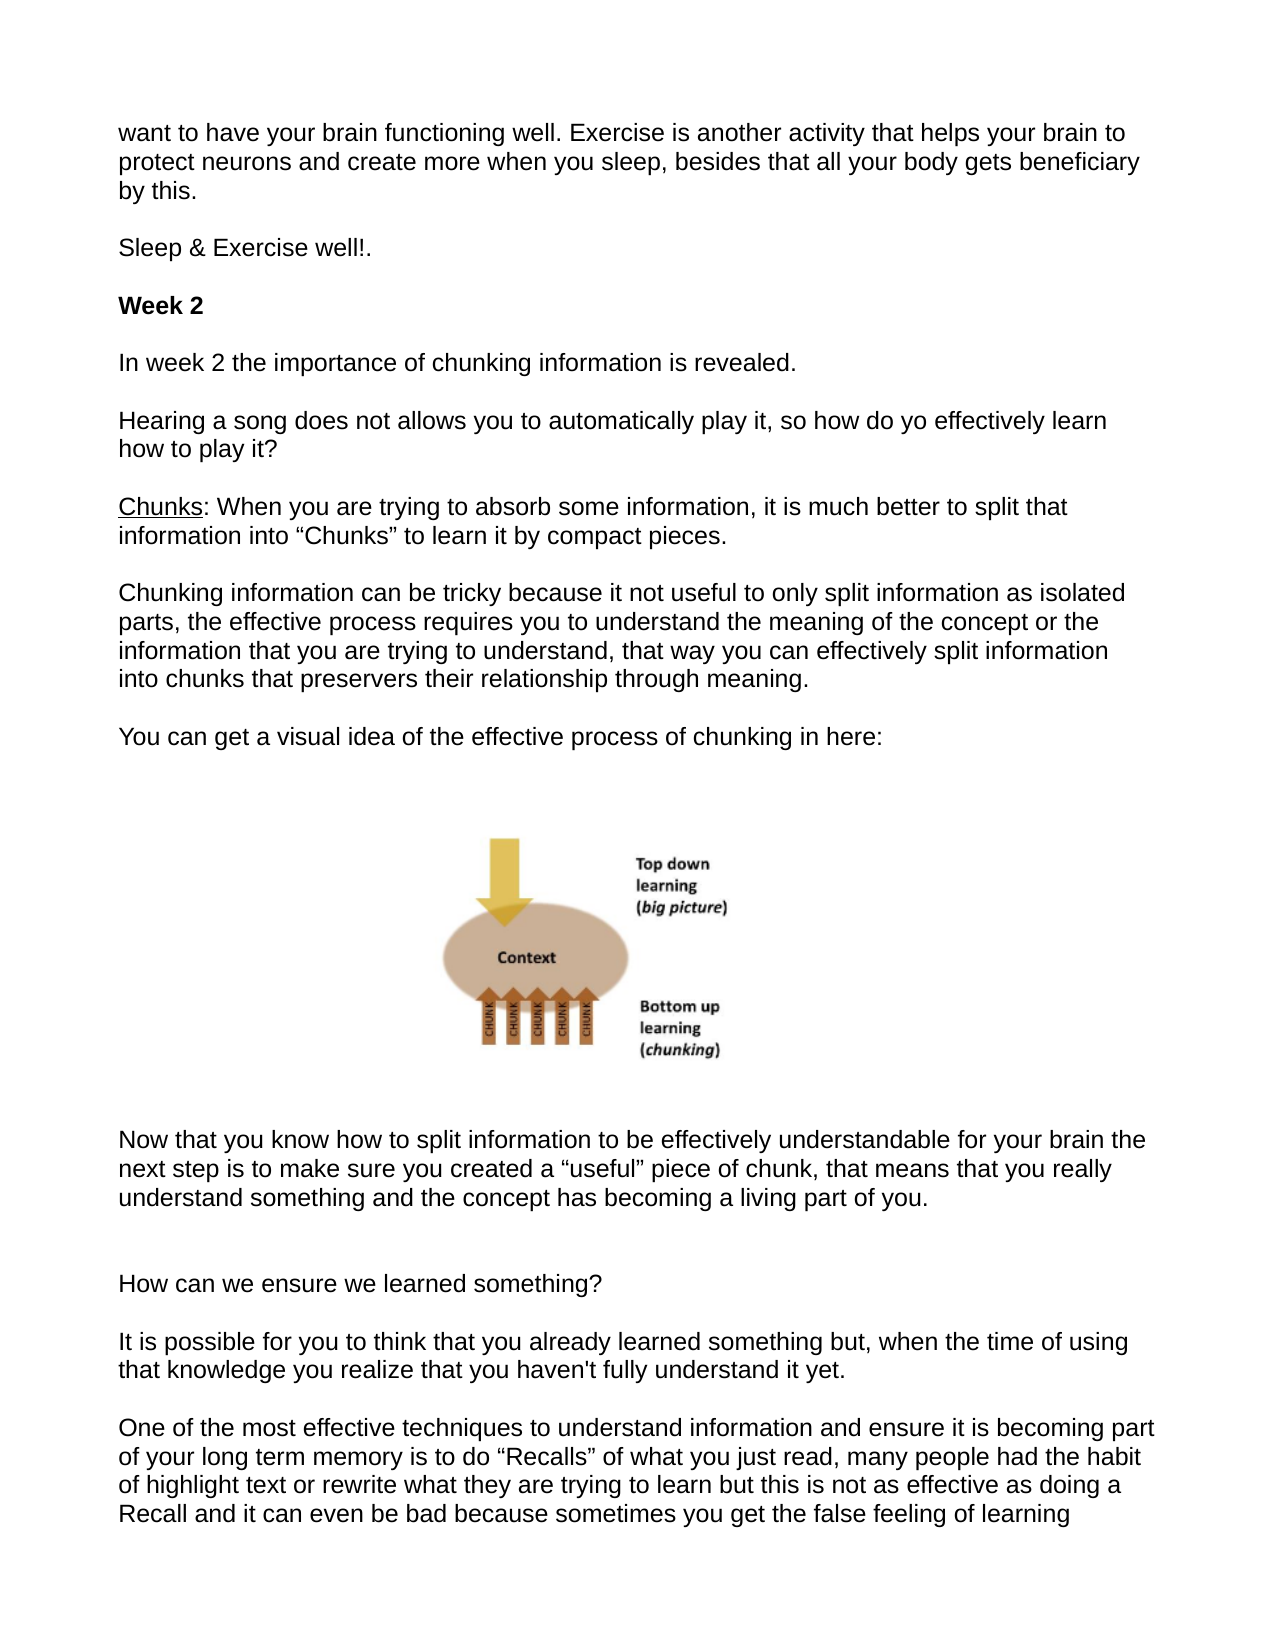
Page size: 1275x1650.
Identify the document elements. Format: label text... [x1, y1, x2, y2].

text One of the most effective techniques to understand information and ensure it is becoming part of your long term memory is to do “Recalls” of what you just read, many people had the habit of highlight text or rewrite what they are trying to learn but this is not as effective as doing a Recall and it can even be bad because sometimes you get the false feeling of learning [118, 1413, 1157, 1528]
picture [408, 814, 766, 1080]
text Hearing a song does not allows you to automatically play it, so how do yo effectively learn how to play it? [118, 406, 1157, 463]
text How can we ensure we learned something? [118, 1269, 1157, 1298]
text You can get a visual idea of the effective process of chunking in here: [118, 722, 1157, 751]
text Sleep & Exercise well!. [118, 233, 1157, 262]
text Now that you know how to split information to be effectively understandable for your brain the next step is to make sure you created a “useful” piece of chunk, that means that you really understand something and the concept has becoming a living part of you. [118, 1125, 1157, 1212]
text Chunking information can be tricky because it not useful to only split information as isolated parts, the effective process requires you to understand the meaning of the concept or the information that you are trying to understand, that way you can effectively split information into chunks that preservers their relationship through meaning. [118, 578, 1157, 693]
text Week 2 [118, 291, 1157, 319]
text want to have your brain functioning well. Exercise is another activity that helps your brain to protect neurons and create more when you sleep, besides that all your body gets beneficiary by this. [118, 118, 1157, 204]
text It is possible for you to think that you already learned something but, when the time of using that knowledge you realize that you haven't fully understand it yet. [118, 1327, 1157, 1384]
text In week 2 the importance of chunking information is revealed. [118, 348, 1157, 377]
text Chunks: When you are trying to absorb some information, it is much better to split that information into “Chunks” to learn it by compact pieces. [118, 492, 1157, 549]
